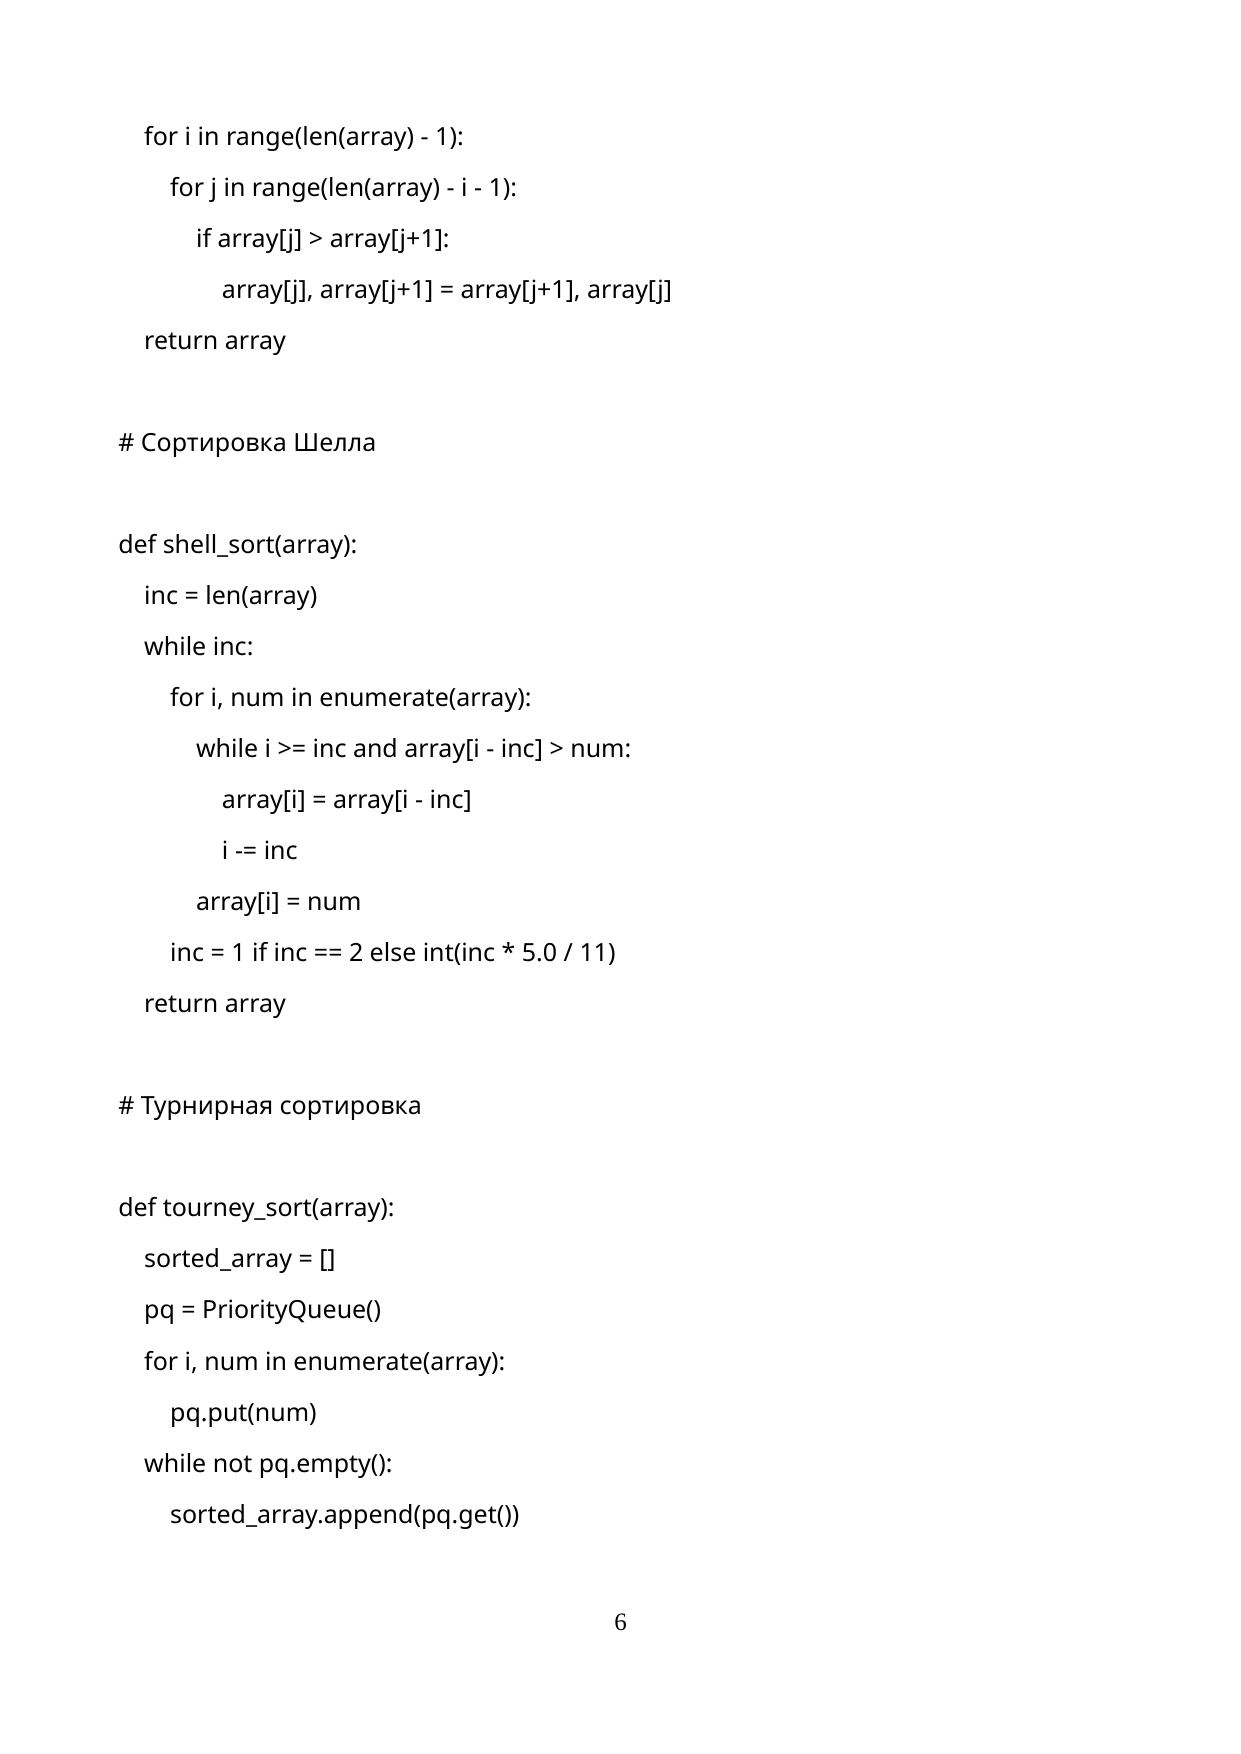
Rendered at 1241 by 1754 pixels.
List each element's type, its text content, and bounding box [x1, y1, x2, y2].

text array[i] = num [118, 884, 1122, 918]
text for j in range(len(array) - i - 1): [118, 169, 1122, 203]
text i -= inc [118, 833, 1122, 867]
text return array [118, 322, 1122, 356]
text sorted_array = [] [118, 1241, 1122, 1275]
text for i in range(len(array) - 1): [118, 118, 1122, 152]
text def tourney_sort(array): [118, 1190, 1122, 1224]
text while not pq.empty(): [118, 1445, 1122, 1479]
text def shell_sort(array): [118, 526, 1122, 561]
text array[j], array[j+1] = array[j+1], array[j] [118, 271, 1122, 305]
text array[i] = array[i - inc] [118, 782, 1122, 816]
text # Сортировка Шелла [118, 424, 1122, 458]
text sorted_array.append(pq.get()) [118, 1496, 1122, 1530]
text for i, num in enumerate(array): [118, 679, 1122, 714]
text for i, num in enumerate(array): [118, 1343, 1122, 1377]
text pq = PriorityQueue() [118, 1292, 1122, 1326]
text while inc: [118, 628, 1122, 663]
text while i >= inc and array[i - inc] > num: [118, 731, 1122, 765]
text # Турнирная сортировка [118, 1088, 1122, 1122]
text inc = len(array) [118, 577, 1122, 612]
text return array [118, 986, 1122, 1020]
text if array[j] > array[j+1]: [118, 220, 1122, 254]
text pq.put(num) [118, 1394, 1122, 1428]
text inc = 1 if inc == 2 else int(inc * 5.0 / 11) [118, 935, 1122, 969]
